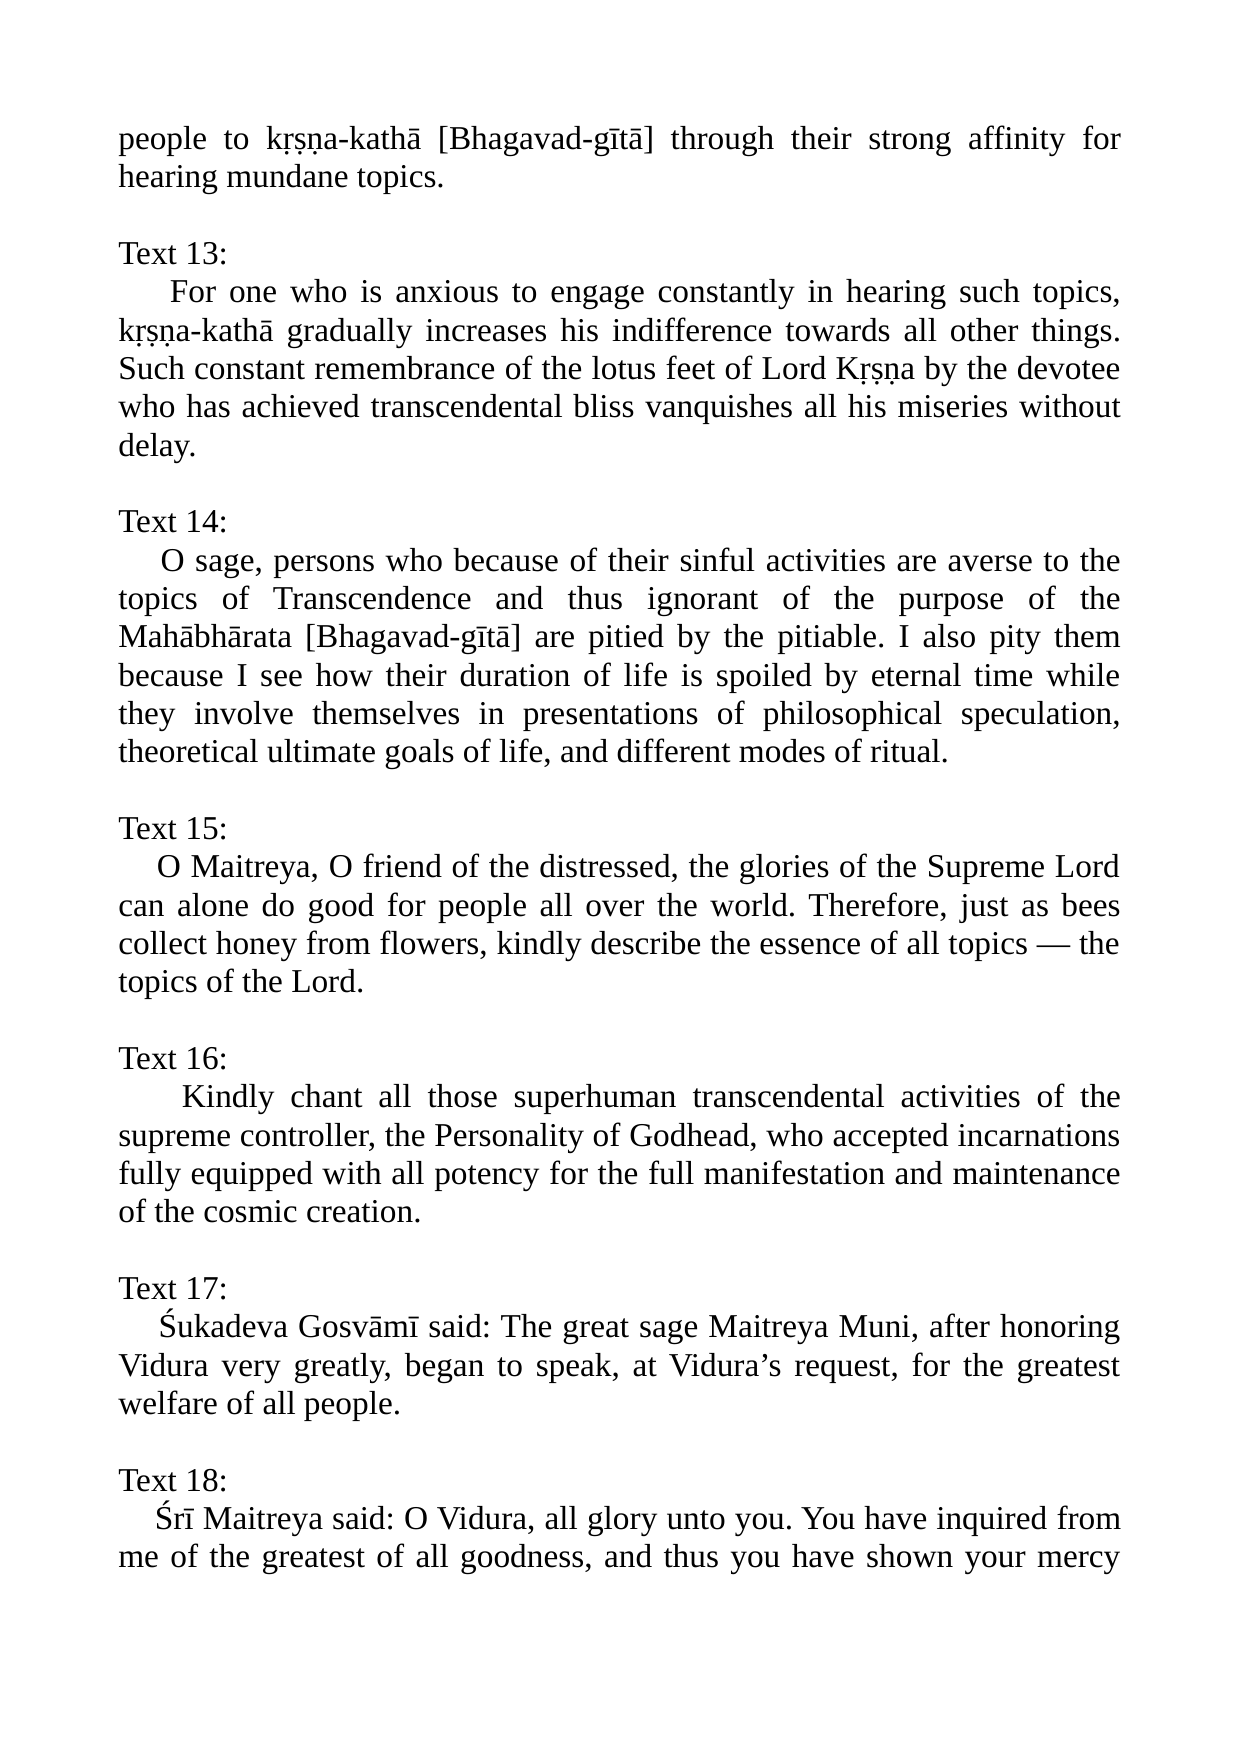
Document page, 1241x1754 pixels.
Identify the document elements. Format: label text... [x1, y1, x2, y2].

text For one who is anxious to engage constantly in hearing such topics, kṛṣṇa-kathā gradually increases his indifference towards all other things. Such constant remembrance of the lotus feet of Lord Kṛṣṇa by the devotee who has achieved transcendental bliss vanquishes all his miseries without delay. [118, 271, 1122, 463]
text Text 16: [118, 1038, 1122, 1076]
text Text 18: [118, 1460, 1122, 1498]
text Text 13: [118, 233, 1122, 271]
text O Maitreya, O friend of the distressed, the glories of the Supreme Lord can alone do good for people all over the world. Therefore, just as bees collect honey from flowers, kindly describe the essence of all topics — the topics of the Lord. [118, 846, 1122, 1000]
text people to kṛṣṇa-kathā [Bhagavad-gītā] through their strong affinity for hearing mundane topics. [118, 118, 1122, 195]
text Kindly chant all those superhuman transcendental activities of the supreme controller, the Personality of Godhead, who accepted incarnations fully equipped with all potency for the full manifestation and maintenance of the cosmic creation. [118, 1076, 1122, 1230]
text Śrī Maitreya said: O Vidura, all glory unto you. You have inquired from me of the greatest of all goodness, and thus you have shown your mercy [118, 1498, 1122, 1575]
text Text 15: [118, 808, 1122, 846]
text Text 17: [118, 1268, 1122, 1306]
text O sage, persons who because of their sinful activities are averse to the topics of Transcendence and thus ignorant of the purpose of the Mahābhārata [Bhagavad-gītā] are pitied by the pitiable. I also pity them because I see how their duration of life is spoiled by eternal time while they involve themselves in presentations of philosophical speculation, theoretical ultimate goals of life, and different modes of ritual. [118, 540, 1122, 770]
text Text 14: [118, 501, 1122, 540]
text Śukadeva Gosvāmī said: The great sage Maitreya Muni, after honoring Vidura very greatly, began to speak, at Vidura’s request, for the greatest welfare of all people. [118, 1306, 1122, 1421]
